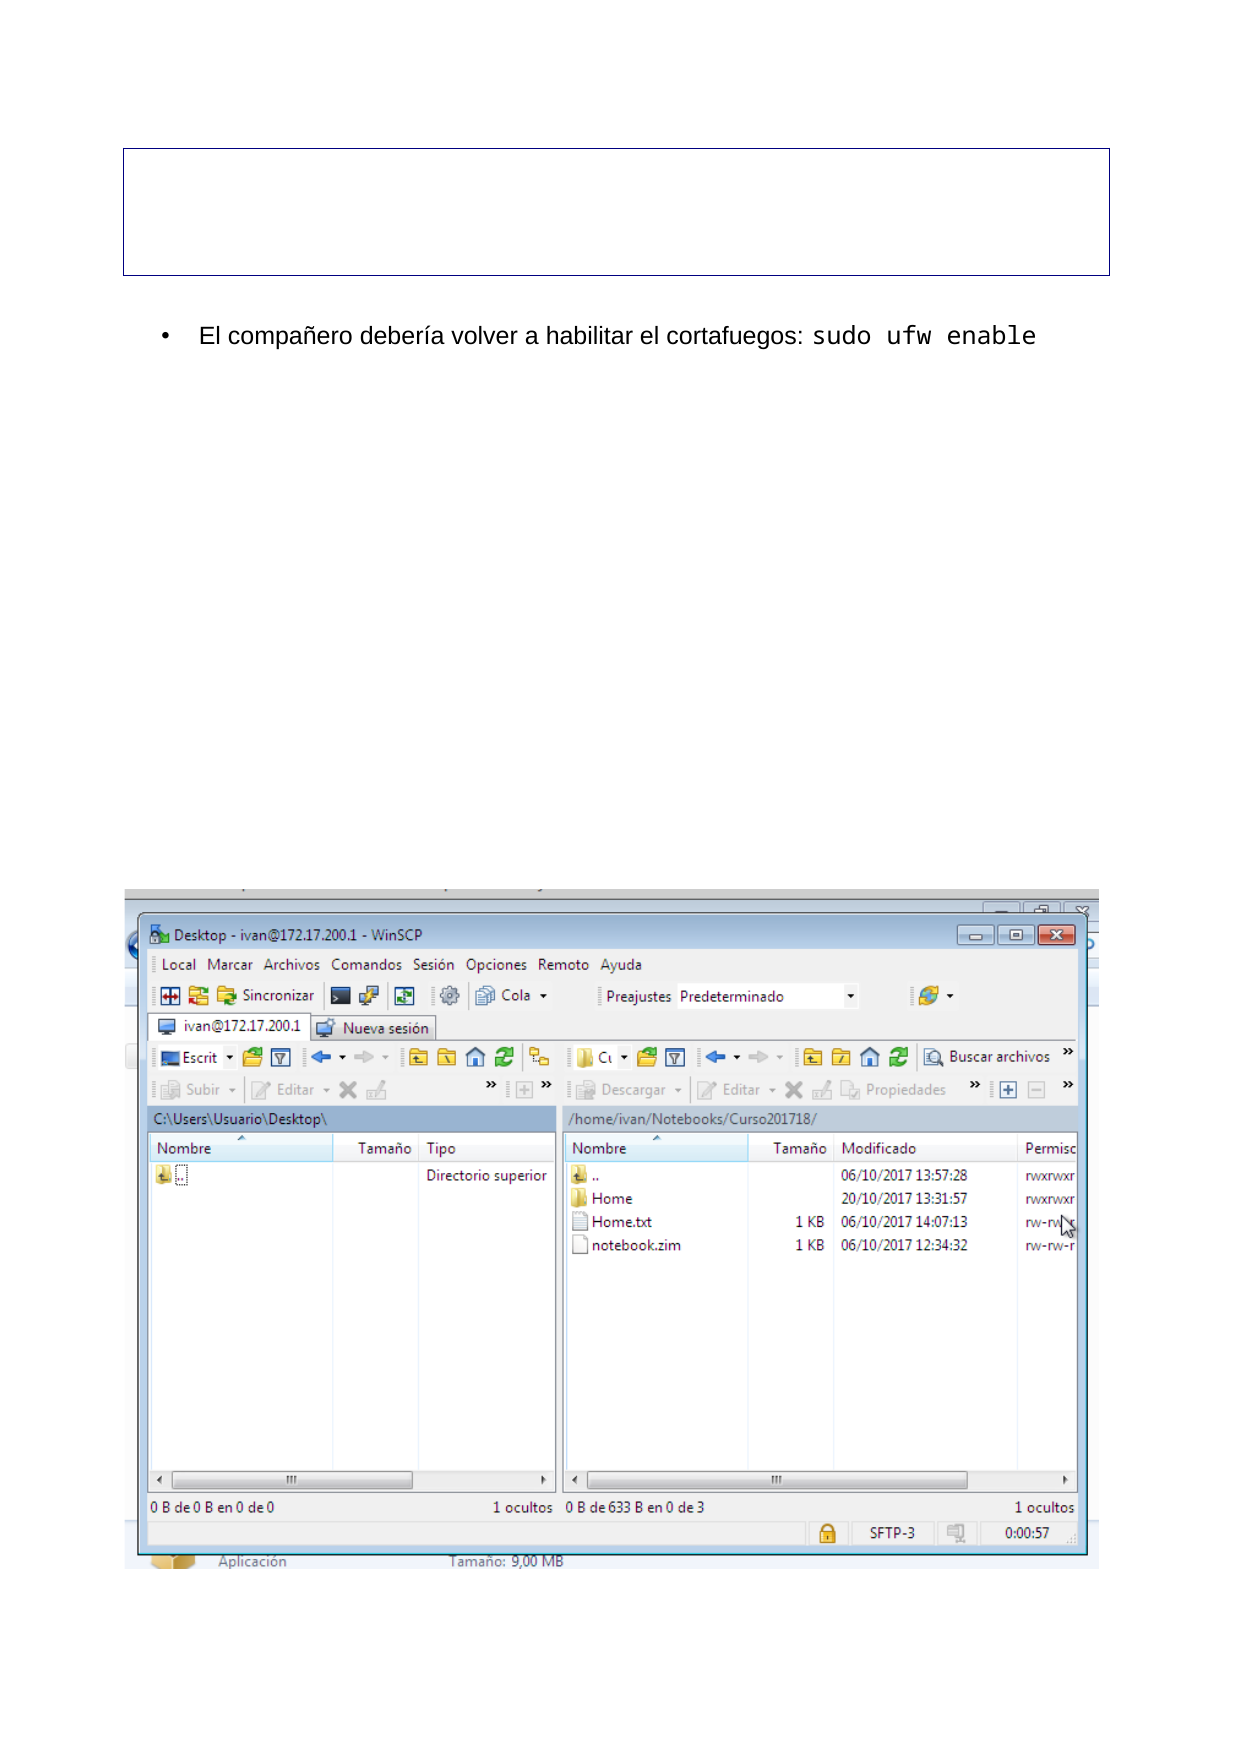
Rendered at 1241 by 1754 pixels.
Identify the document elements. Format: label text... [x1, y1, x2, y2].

picture [124, 889, 1099, 1569]
list El compañero debería volver a habilitar el cortafuegos: sudo ufw enable [161, 318, 1109, 352]
table_header [124, 149, 1109, 275]
